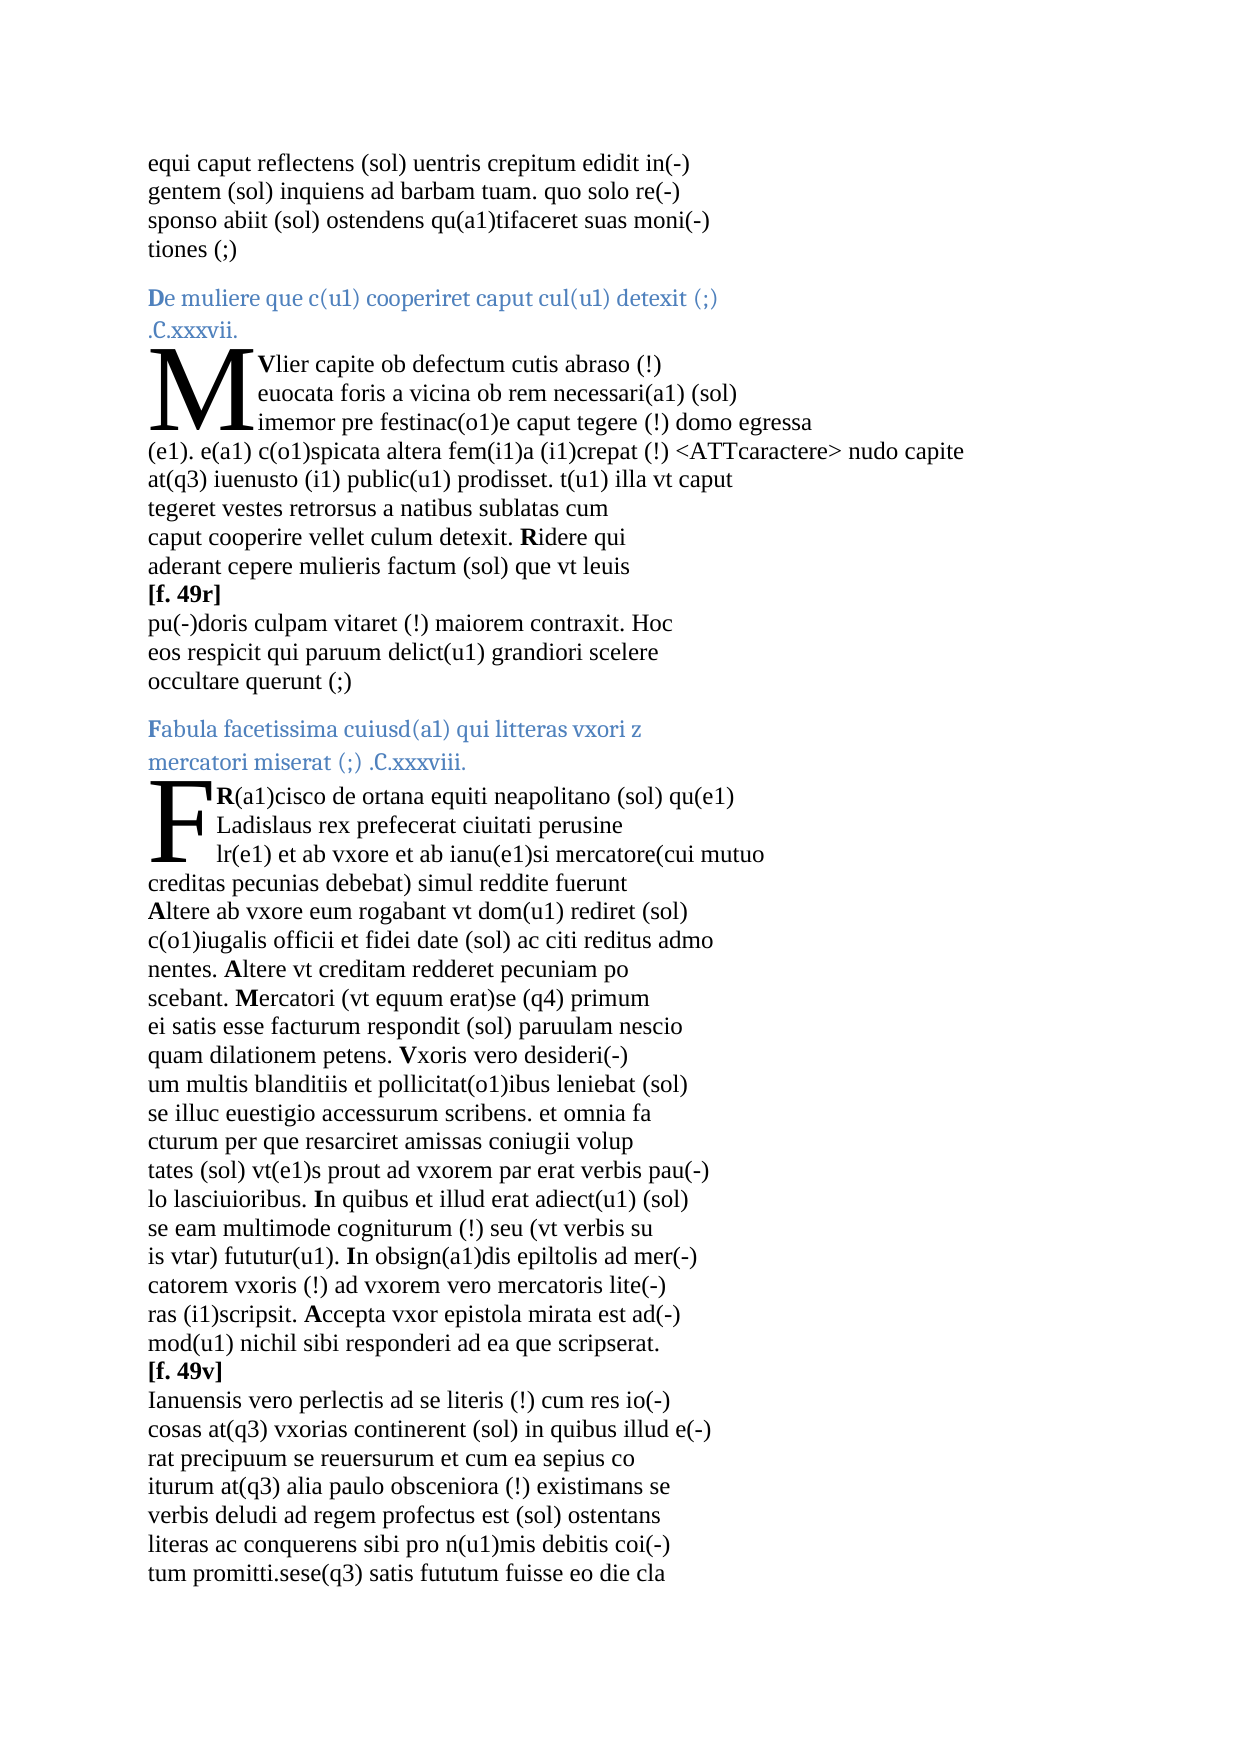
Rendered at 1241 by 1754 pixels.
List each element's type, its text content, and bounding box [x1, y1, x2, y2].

subtitle De muliere que c(u1) cooperiret caput cul(u1) detexit (;) .C.xxxvii. [148, 283, 1093, 345]
subtitle Fabula facetissima cuiusd(a1) qui litteras vxori z mercatori miserat (;) .C.xxxviii. [148, 715, 1093, 777]
text FR(a1)cisco de ortana equiti neapolitano (sol) qu(e1) Ladislaus rex prefecerat ciuitati perusine lr(e1) et ab vxore et ab ianu(e1)si mercatore(cui mutuo creditas pecunias debebat) simul reddite fuerunt Altere ab vxore eum rogabant vt dom(u1) rediret (sol) c(o1)iugalis officii et fidei date (sol) ac citi reditus admo nentes. Altere vt creditam redderet pecuniam po scebant. Mercatori (vt equum erat)se (q4) primum ei satis esse facturum respondit (sol) paruulam nescio quam dilationem petens. Vxoris vero desideri(-) um multis blanditiis et pollicitat(o1)ibus leniebat (sol) se illuc euestigio accessurum scribens. et omnia fa cturum per que resarciret amissas coniugii volup tates (sol) vt(e1)s prout ad vxorem par erat verbis pau(-) lo lasciuioribus. In quibus et illud erat adiect(u1) (sol) se eam multimode cogniturum (!) seu (vt verbis su is vtar) fututur(u1). In obsign(a1)dis epiltolis ad mer(-) catorem vxoris (!) ad vxorem vero mercatoris lite(-) ras (i1)scripsit. Accepta vxor epistola mirata est ad(-) mod(u1) nichil sibi responderi ad ea que scripserat. [f. 49v] Ianuensis vero perlectis ad se literis (!) cum res io(-) cosas at(q3) vxorias continerent (sol) in quibus illud e(-) rat precipuum se reuersurum et cum ea sepius co iturum at(q3) alia paulo obsceniora (!) existimans se verbis deludi ad regem profectus est (sol) ostentans literas ac conquerens sibi pro n(u1)mis debitis coi(-) tum promitti.sese(q3) satis fututum fuisse eo die cla mitans quo illi pecunias credidisset. Omnibus ad risum conuersis (!) magis postmodum epistolarum [148, 781, 1093, 1586]
text MVlier capite ob defectum cutis abraso (!) euocata foris a vicina ob rem necessari(a1) (sol) imemor pre festinac(o1)e caput tegere (!) domo egressa (e1). e(a1) c(o1)spicata altera fem(i1)a (i1)crepat (!) <ATTcaractere> nudo capite at(q3) iuenusto (i1) public(u1) prodisset. t(u1) illa vt caput tegeret vestes retrorsus a natibus sublatas cum caput cooperire vellet culum detexit. Ridere qui aderant cepere mulieris factum (sol) que vt leuis [f. 49r] pu(-)doris culpam vitaret (!) maiorem contraxit. Hoc eos respicit qui paruum delict(u1) grandiori scelere occultare querunt (;) [148, 349, 1093, 694]
text EOd(e1) instrum(e1)to cardinalis tricaric(e1)sis (sol) Alto de comitibus se monenti respondit. nam cum cardinalis esset vite dissolu(-) tioris (!) altus vero ill(u1) in venati(o1)e admoneret mul tis verbis ad melioris vite mores (!) auditis alti ver bis (!) in eum paululum respexit. et euestigio se in equi caput reflectens (sol) uentris crepitum edidit in(-) gentem (sol) inquiens ad barbam tuam. quo solo re(-) sponso abiit (sol) ostendens qu(a1)tifaceret suas moni(-) tiones (;) [148, 148, 1093, 263]
